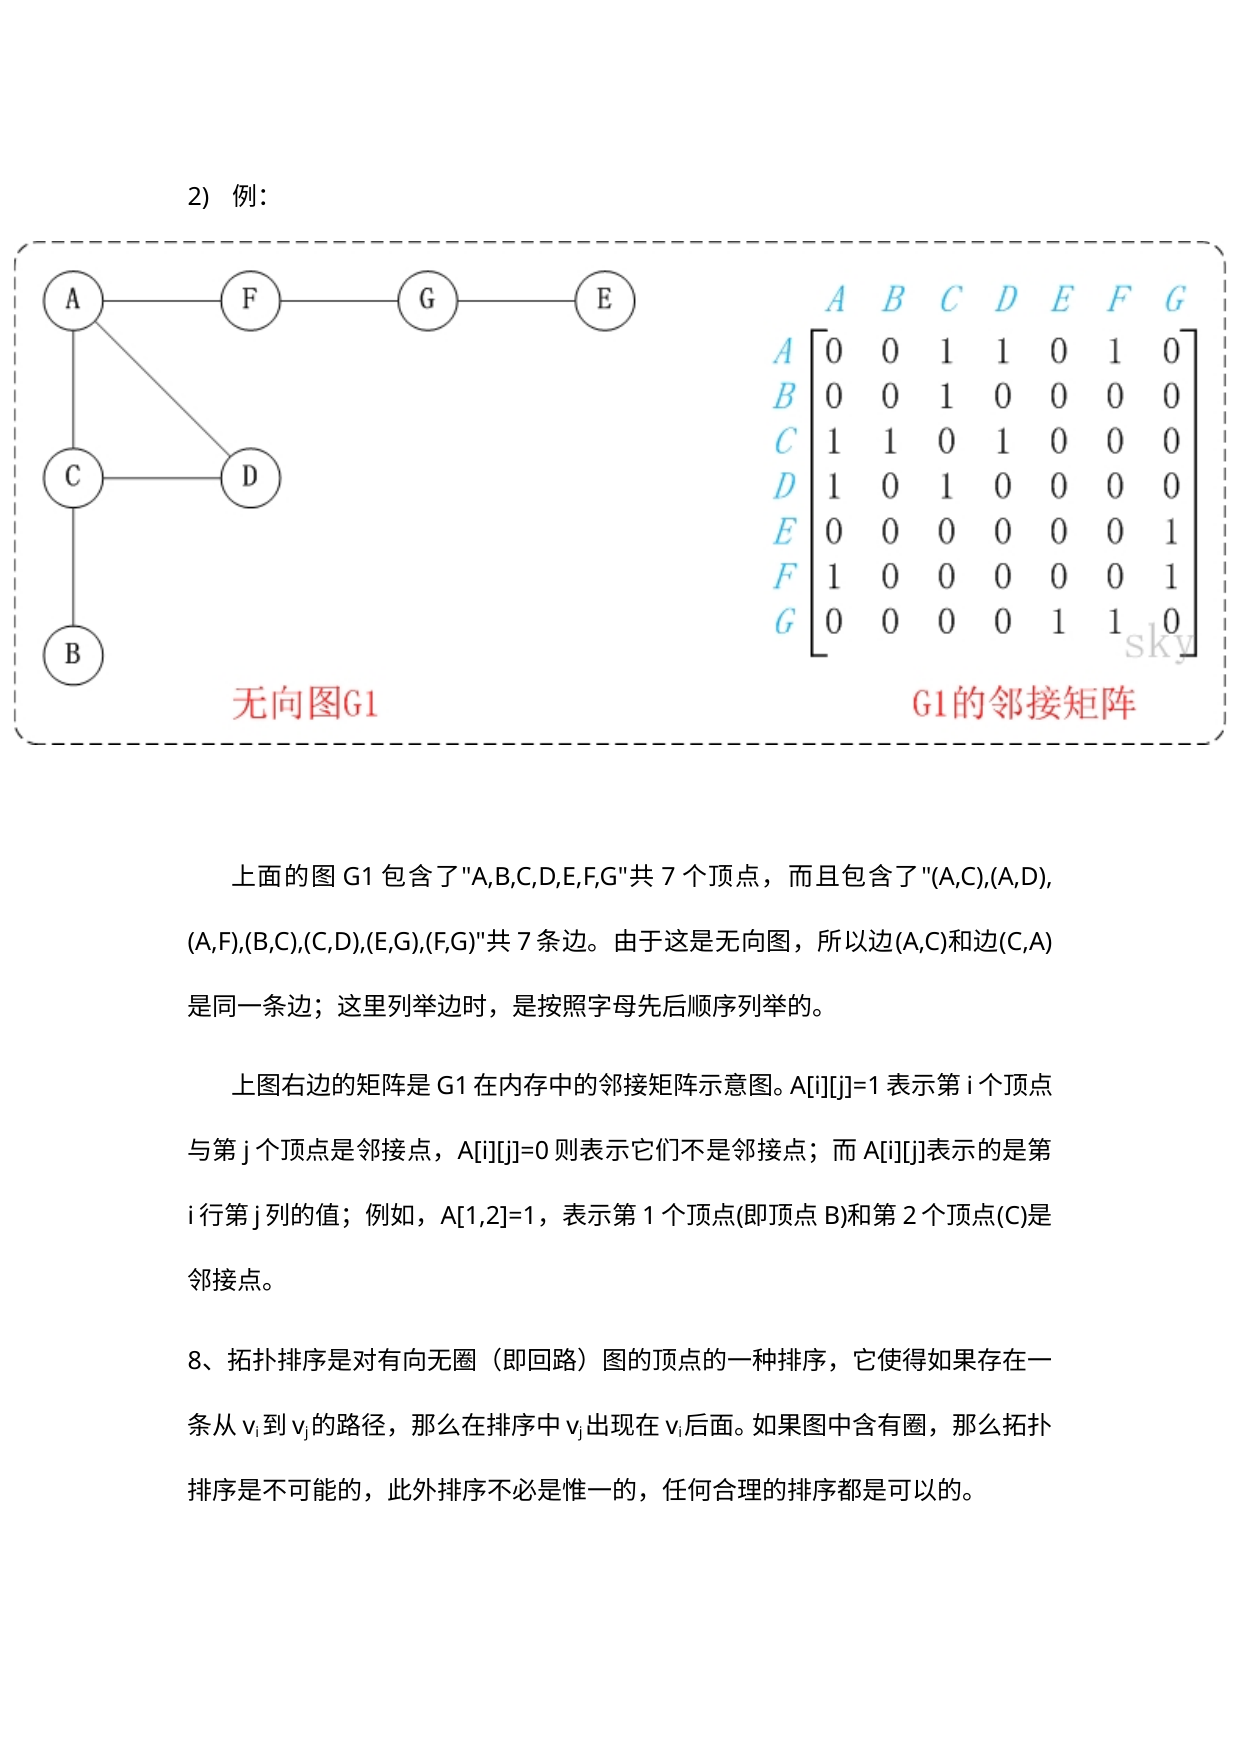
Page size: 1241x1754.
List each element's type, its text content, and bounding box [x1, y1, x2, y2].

picture [13, 241, 1227, 745]
text 上面的图G1包含了"A,B,C,D,E,F,G"共7个顶点，而且包含了"(A,C),(A,D),(A,F),(B,C),(C,D),(E,G),(F,G)"共7条边。由于这是无向图，所以边(A,C)和边(C,A)是同一条边；这里列举边时，是按照字母先后顺序列举的。 [187, 842, 1053, 1037]
text 上图右边的矩阵是G1在内存中的邻接矩阵示意图。A[i][j]=1表示第i个顶点与第j个顶点是邻接点，A[i][j]=0则表示它们不是邻接点；而A[i][j]表示的是第i行第j列的值；例如，A[1,2]=1，表示第1个顶点(即顶点B)和第2个顶点(C)是邻接点。 [187, 1051, 1053, 1311]
list 拓扑排序是对有向无圈（即回路）图的顶点的一种排序，它使得如果存在一条从vi到vj的路径，那么在排序中vj出现在vi后面。如果图中含有圈，那么拓扑排序是不可能的，此外排序不必是惟一的，任何合理的排序都是可以的。 [187, 1326, 1053, 1521]
list 例： [187, 162, 1053, 227]
